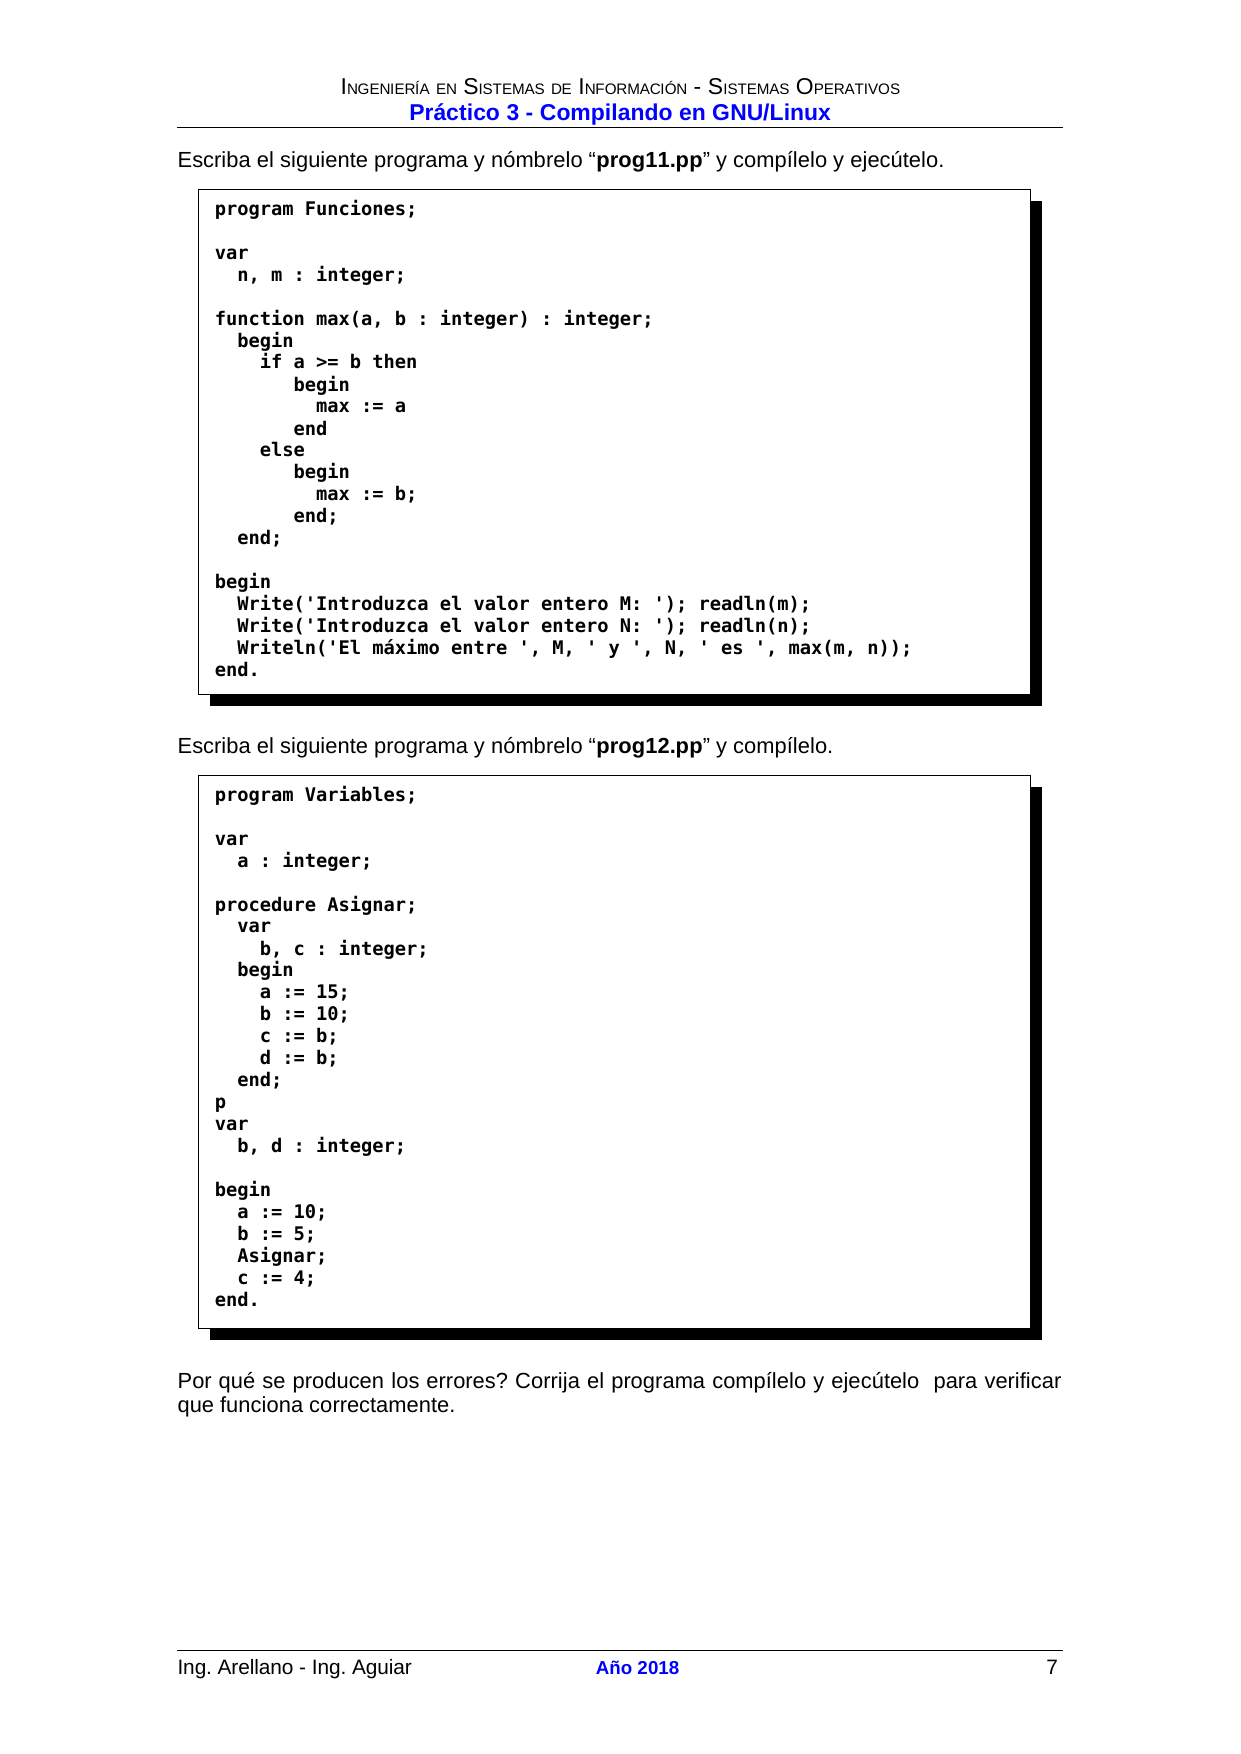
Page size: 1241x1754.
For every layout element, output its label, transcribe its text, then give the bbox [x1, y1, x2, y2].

text var [214, 1113, 1013, 1135]
text var [214, 242, 1013, 263]
text Escriba el siguiente programa y nómbrelo “prog12.pp” y compílelo. [177, 734, 1063, 758]
text end. [214, 1289, 1013, 1311]
text max := b; [214, 483, 1013, 505]
text c := b; [214, 1025, 1013, 1047]
text b := 5; [214, 1223, 1013, 1245]
text Por qué se producen los errores? Corrija el programa compílelo y ejecútelo para verificar que funciona correctamente. [177, 1368, 1063, 1418]
text p [214, 1091, 1013, 1113]
text end; [214, 505, 1013, 527]
text begin [214, 373, 1013, 395]
text n, m : integer; [214, 263, 1013, 286]
text else [214, 439, 1013, 461]
text function max(a, b : integer) : integer; [214, 307, 1013, 329]
text var [214, 915, 1013, 937]
text c := 4; [214, 1267, 1013, 1289]
text begin [214, 571, 1013, 593]
text Write('Introduzca el valor entero M: '); readln(m); [214, 593, 1013, 615]
text begin [214, 959, 1013, 981]
text Asignar; [214, 1245, 1013, 1267]
text b, c : integer; [214, 937, 1013, 959]
text b := 10; [214, 1003, 1013, 1025]
text procedure Asignar; [214, 893, 1013, 915]
text a := 15; [214, 981, 1013, 1003]
text Write('Introduzca el valor entero N: '); readln(n); [214, 615, 1013, 637]
text if a >= b then [214, 351, 1013, 373]
text program Funciones; [214, 198, 1013, 219]
text Escriba el siguiente programa y nómbrelo “prog11.pp” y compílelo y ejecútelo. [177, 148, 1063, 172]
text Writeln('El máximo entre ', M, ' y ', N, ' es ', max(m, n)); [214, 637, 1013, 659]
text var [214, 827, 1013, 849]
text d := b; [214, 1047, 1013, 1069]
text a := 10; [214, 1201, 1013, 1223]
text a : integer; [214, 849, 1013, 871]
text program Variables; [214, 783, 1013, 806]
text max := a [214, 395, 1013, 417]
text begin [214, 329, 1013, 351]
text begin [214, 461, 1013, 483]
text end; [214, 527, 1013, 549]
text end [214, 417, 1013, 439]
text end. [214, 659, 1013, 681]
text begin [214, 1179, 1013, 1201]
text b, d : integer; [214, 1135, 1013, 1157]
text end; [214, 1069, 1013, 1091]
